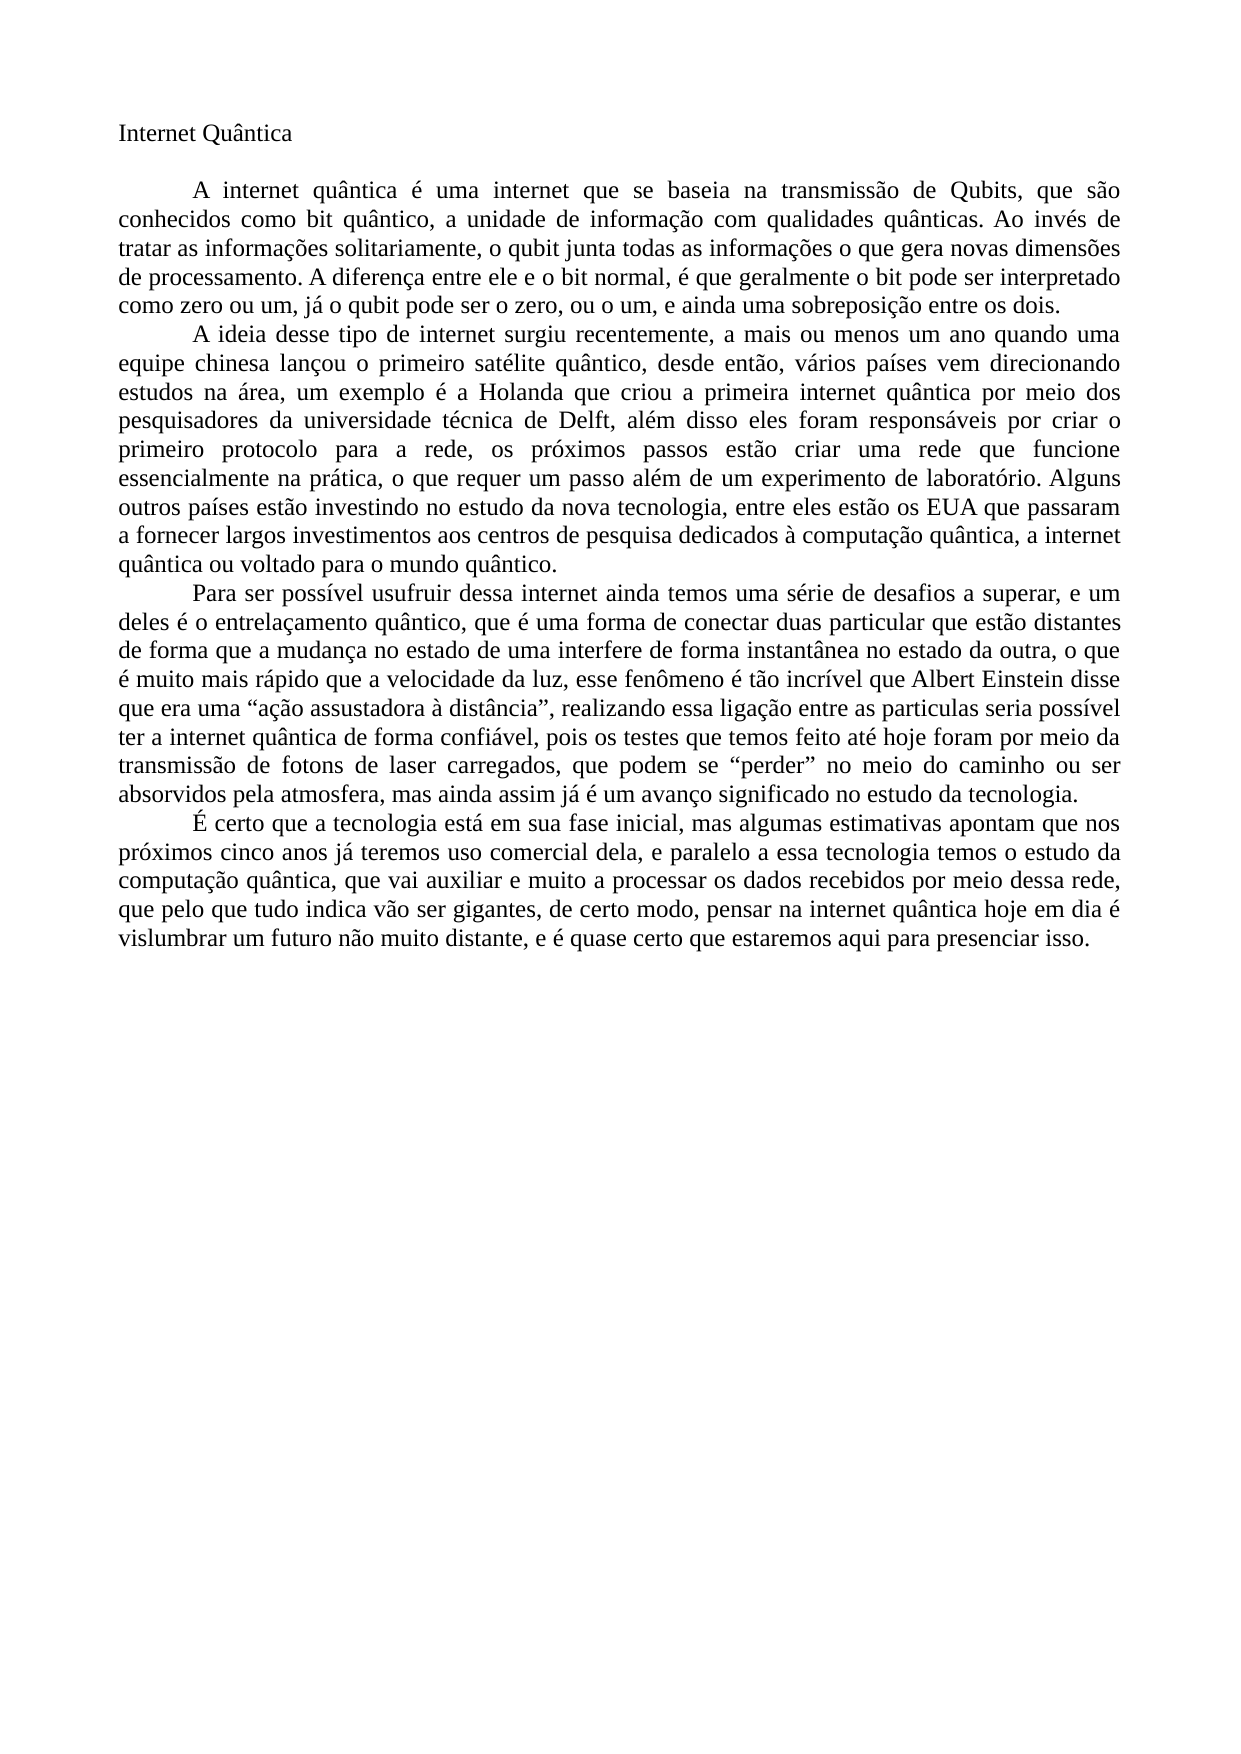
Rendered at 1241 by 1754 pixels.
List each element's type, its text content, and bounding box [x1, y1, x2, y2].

text É certo que a tecnologia está em sua fase inicial, mas algumas estimativas apontam que nos próximos cinco anos já teremos uso comercial dela, e paralelo a essa tecnologia temos o estudo da computação quântica, que vai auxiliar e muito a processar os dados recebidos por meio dessa rede, que pelo que tudo indica vão ser gigantes, de certo modo, pensar na internet quântica hoje em dia é vislumbrar um futuro não muito distante, e é quase certo que estaremos aqui para presenciar isso. [118, 808, 1122, 952]
text Para ser possível usufruir dessa internet ainda temos uma série de desafios a superar, e um deles é o entrelaçamento quântico, que é uma forma de conectar duas particular que estão distantes de forma que a mudança no estado de uma interfere de forma instantânea no estado da outra, o que é muito mais rápido que a velocidade da luz, esse fenômeno é tão incrível que Albert Einstein disse que era uma “ação assustadora à distância”, realizando essa ligação entre as particulas seria possível ter a internet quântica de forma confiável, pois os testes que temos feito até hoje foram por meio da transmissão de fotons de laser carregados, que podem se “perder” no meio do caminho ou ser absorvidos pela atmosfera, mas ainda assim já é um avanço significado no estudo da tecnologia. [118, 578, 1122, 808]
text Internet Quântica [118, 118, 1122, 147]
text A ideia desse tipo de internet surgiu recentemente, a mais ou menos um ano quando uma equipe chinesa lançou o primeiro satélite quântico, desde então, vários países vem direcionando estudos na área, um exemplo é a Holanda que criou a primeira internet quântica por meio dos pesquisadores da universidade técnica de Delft, além disso eles foram responsáveis por criar o primeiro protocolo para a rede, os próximos passos estão criar uma rede que funcione essencialmente na prática, o que requer um passo além de um experimento de laboratório. Alguns outros países estão investindo no estudo da nova tecnologia, entre eles estão os EUA que passaram a fornecer largos investimentos aos centros de pesquisa dedicados à computação quântica, a internet quântica ou voltado para o mundo quântico. [118, 319, 1122, 578]
text A internet quântica é uma internet que se baseia na transmissão de Qubits, que são conhecidos como bit quântico, a unidade de informação com qualidades quânticas. Ao invés de tratar as informações solitariamente, o qubit junta todas as informações o que gera novas dimensões de processamento. A diferença entre ele e o bit normal, é que geralmente o bit pode ser interpretado como zero ou um, já o qubit pode ser o zero, ou o um, e ainda uma sobreposição entre os dois. [118, 176, 1122, 319]
